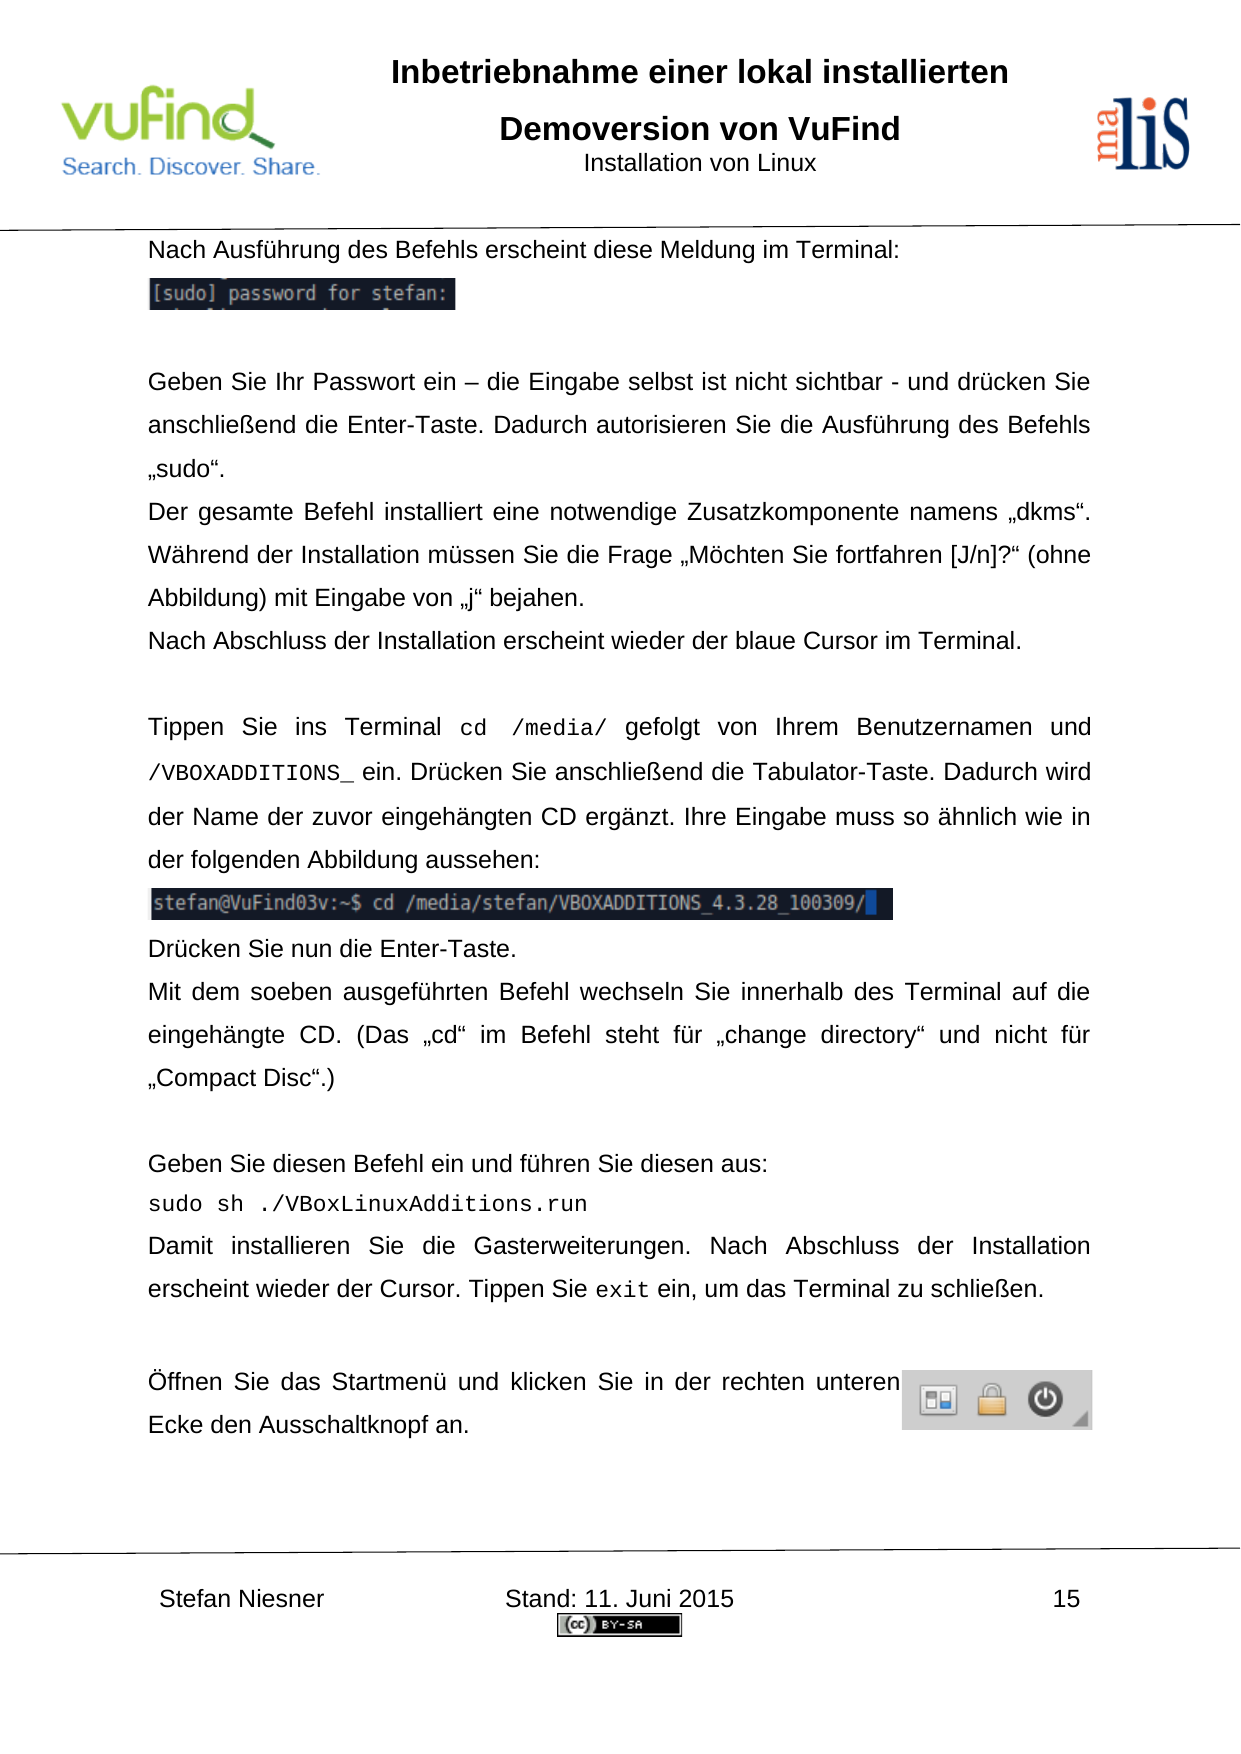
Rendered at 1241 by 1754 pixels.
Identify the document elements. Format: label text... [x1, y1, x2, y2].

text Der gesamte Befehl installiert eine notwendige Zusatzkomponente namens „dkms“. Während der Installation müssen Sie die Frage „Möchten Sie fortfahren [J/n]?“ (ohne Abbildung) mit Eingabe von „j“ bejahen. [148, 497, 1092, 612]
picture [59, 81, 325, 183]
text Nach Ausführung des Befehls erscheint diese Meldung im Terminal: [148, 236, 1092, 264]
picture [147, 888, 893, 920]
text Geben Sie Ihr Passwort ein – die Eingabe selbst ist nicht sichtbar - und drücken Sie anschließend die Enter-Taste. Dadurch autorisieren Sie die Ausführung des Befehls „sudo“. [148, 367, 1092, 482]
text Nach Abschluss der Installation erscheint wieder der blaue Cursor im Terminal. [148, 626, 1092, 655]
text Mit dem soeben ausgeführten Befehl wechseln Sie innerhalb des Terminal auf die eingehängte CD. (Das „cd“ im Befehl steht für „change directory“ und nicht für „Compact Disc“.) [148, 977, 1092, 1092]
text Tippen Sie ins Terminal cd /media/ gefolgt von Ihrem Benutzernamen und /VBOXADDITIONS_ ein. Drücken Sie anschließend die Tabulator-Taste. Dadurch wird der Name der zuvor eingehängten CD ergänzt. Ihre Eingabe muss so ähnlich wie in der folgenden Abbildung aussehen: [148, 712, 1092, 874]
text Geben Sie diesen Befehl ein und führen Sie diesen aus: [148, 1149, 1092, 1178]
picture [1092, 81, 1193, 181]
text sudo sh ./VBoxLinuxAdditions.run [148, 1192, 1092, 1218]
picture [147, 278, 456, 310]
picture [557, 1613, 683, 1637]
picture [901, 1370, 1093, 1430]
text Damit installieren Sie die Gasterweiterungen. Nach Abschluss der Installation erscheint wieder der Cursor. Tippen Sie exit ein, um das Terminal zu schließen. [148, 1231, 1092, 1304]
text Drücken Sie nun die Enter-Taste. [148, 934, 1092, 962]
text Öffnen Sie das Startmenü und klicken Sie in der rechten unteren Ecke den Ausschaltknopf an. [148, 1367, 1092, 1439]
